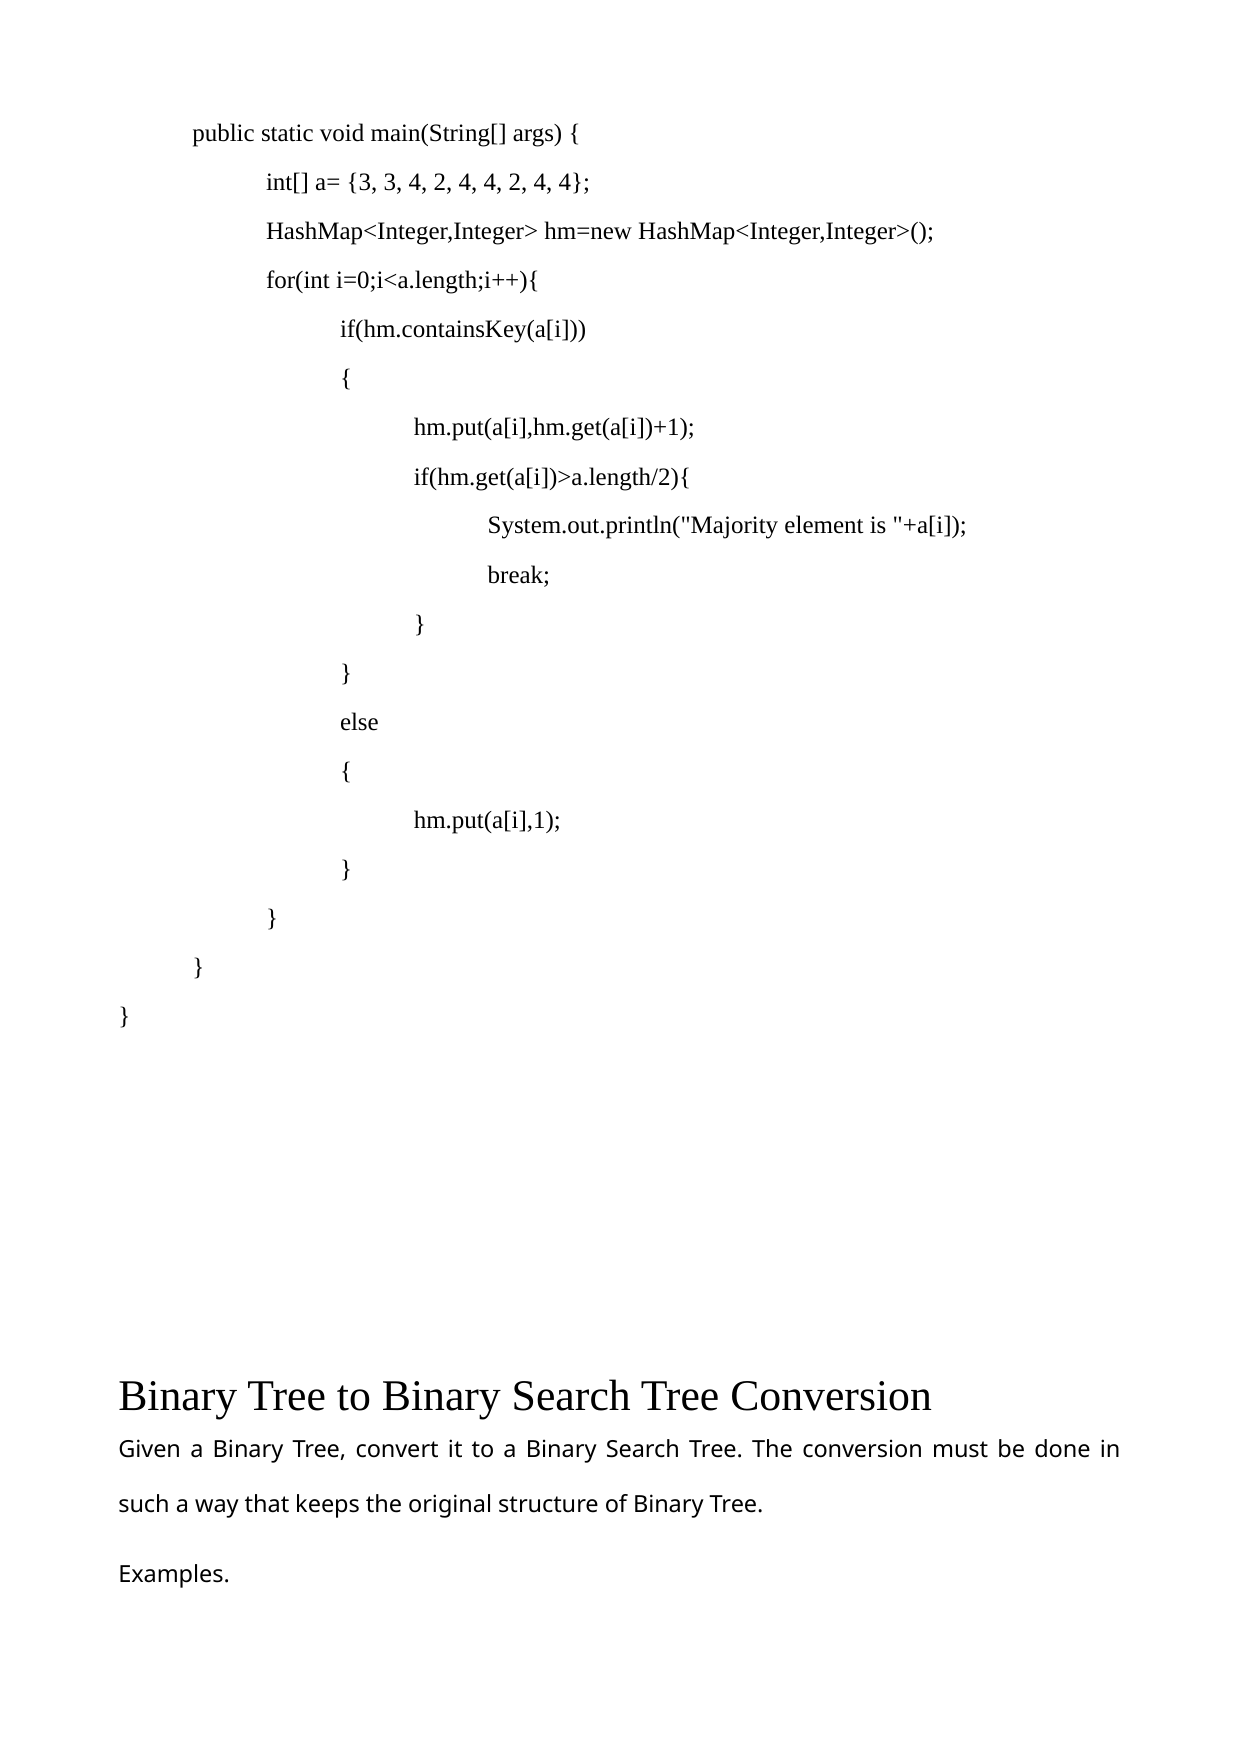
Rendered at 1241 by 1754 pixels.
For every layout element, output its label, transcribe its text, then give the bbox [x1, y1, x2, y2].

text } [118, 854, 1122, 883]
text hm.put(a[i],hm.get(a[i])+1); [118, 412, 1122, 441]
text else [118, 707, 1122, 736]
text if(hm.get(a[i])>a.length/2){ [118, 462, 1122, 490]
text { [118, 363, 1122, 392]
text int[] a= {3, 3, 4, 2, 4, 4, 2, 4, 4}; [118, 167, 1122, 196]
text break; [118, 560, 1122, 588]
text HashMap<Integer,Integer> hm=new HashMap<Integer,Integer>(); [118, 216, 1122, 245]
text } [118, 903, 1122, 932]
text } [118, 952, 1122, 981]
text Examples. [118, 1557, 1122, 1589]
text hm.put(a[i],1); [118, 805, 1122, 834]
text Given a Binary Tree, convert it to a Binary Search Tree. The conversion must be done in such a way that keeps the original structure of Binary Tree. [118, 1432, 1122, 1519]
text public static void main(String[] args) { [118, 118, 1122, 147]
text if(hm.containsKey(a[i])) [118, 314, 1122, 343]
text System.out.println("Majority element is "+a[i]); [118, 511, 1122, 539]
text } [118, 658, 1122, 687]
text { [118, 756, 1122, 785]
text } [118, 1001, 1122, 1030]
subtitle Binary Tree to Binary Search Tree Conversion [118, 1370, 1122, 1420]
text for(int i=0;i<a.length;i++){ [118, 265, 1122, 294]
text } [118, 609, 1122, 637]
